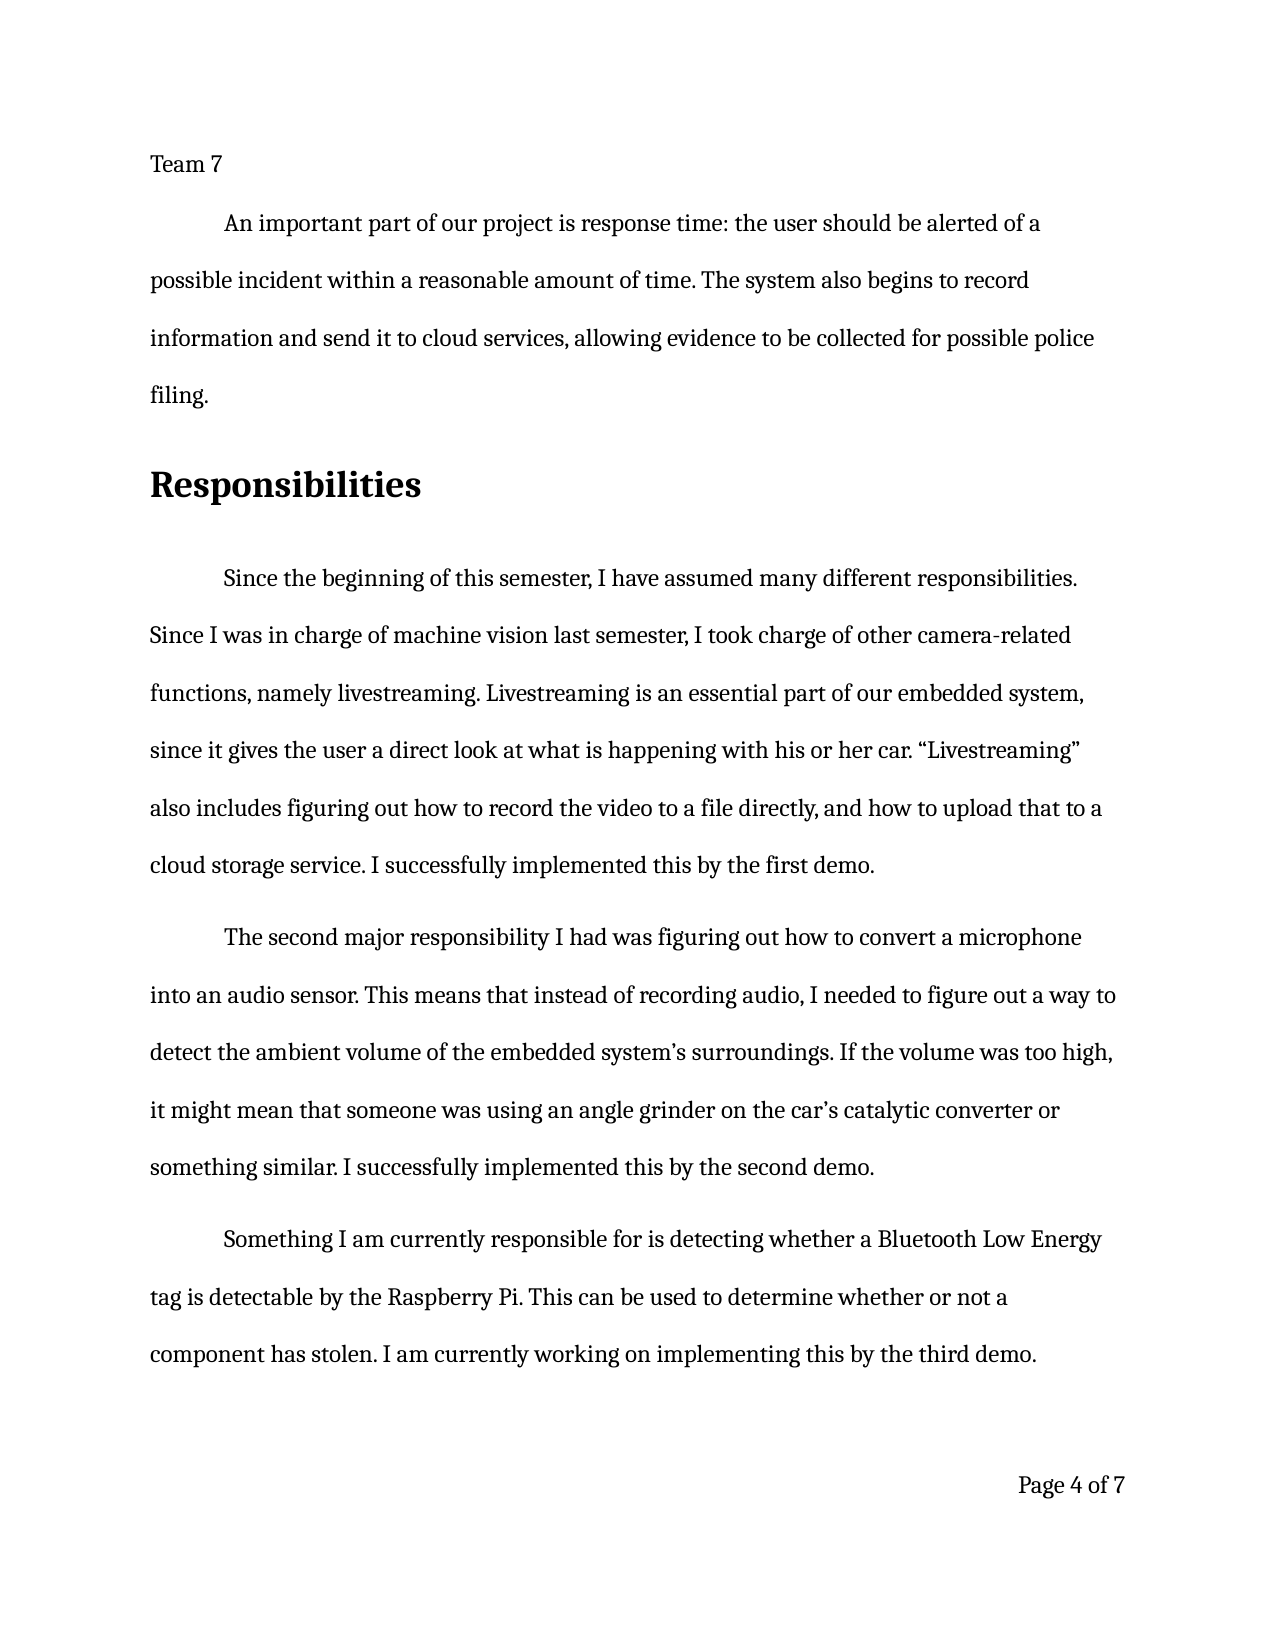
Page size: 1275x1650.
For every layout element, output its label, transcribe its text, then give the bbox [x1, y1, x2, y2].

text Since the beginning of this semester, I have assumed many different responsibilities. Since I was in charge of machine vision last semester, I took charge of other camera-related functions, namely livestreaming. Livestreaming is an essential part of our embedded system, since it gives the user a direct look at what is happening with his or her car. “Livestreaming” also includes figuring out how to record the video to a file directly, and how to upload that to a cloud storage service. I successfully implemented this by the first demo. [150, 563, 1125, 880]
text The second major responsibility I had was figuring out how to convert a microphone into an audio sensor. This means that instead of recording audio, I needed to figure out a way to detect the ambient volume of the embedded system’s surroundings. If the volume was too high, it might mean that someone was using an angle grinder on the car’s catalytic converter or something similar. I successfully implemented this by the second demo. [150, 923, 1125, 1182]
text An important part of our project is response time: the user should be alerted of a possible incident within a reasonable amount of time. The system also begins to record information and send it to cloud services, allowing evidence to be collected for possible police filing. [150, 209, 1125, 410]
text Something I am currently responsible for is detecting whether a Bluetooth Low Energy tag is detectable by the Raspberry Pi. This can be used to determine whether or not a component has stolen. I am currently working on implementing this by the third demo. [150, 1225, 1125, 1369]
subtitle Responsibilities [150, 464, 1125, 507]
